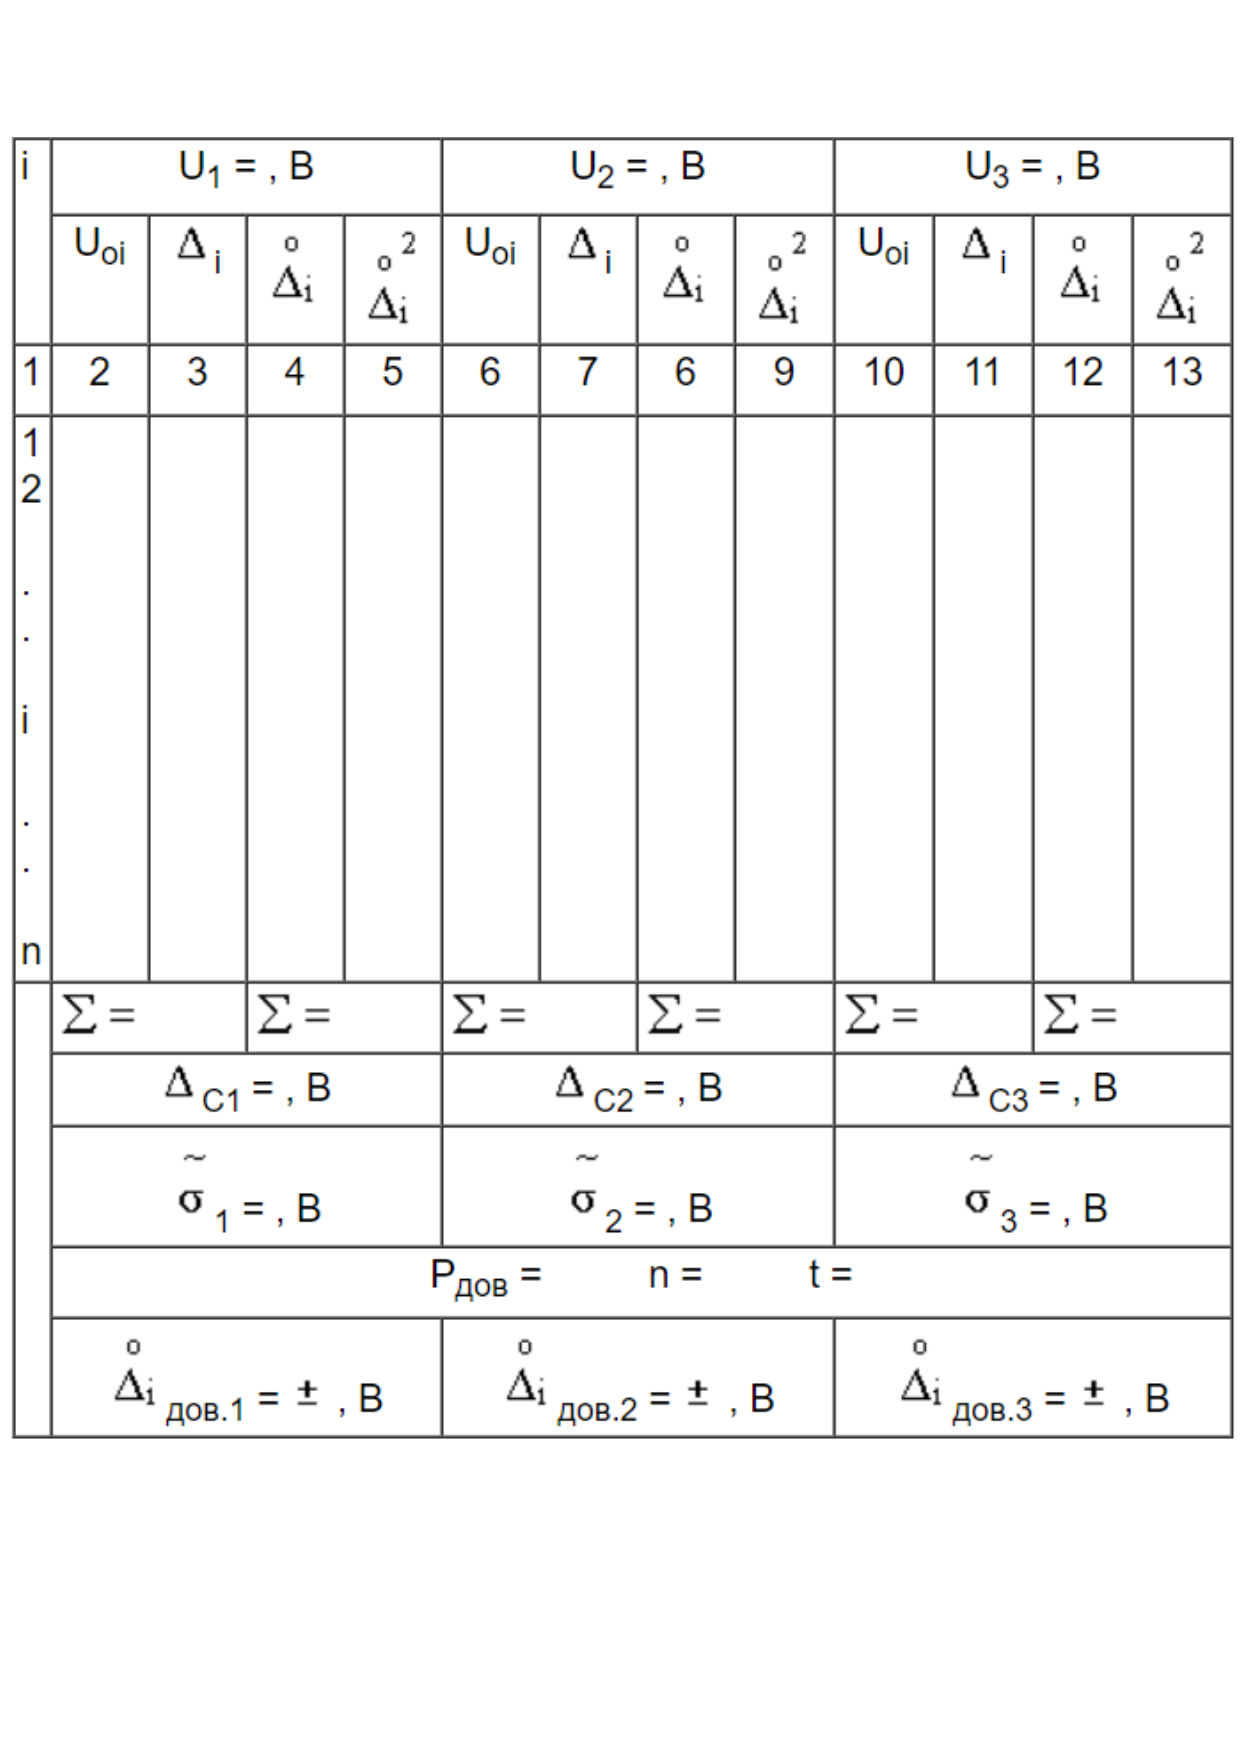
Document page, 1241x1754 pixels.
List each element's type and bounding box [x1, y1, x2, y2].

picture [0, 137, 1241, 1462]
